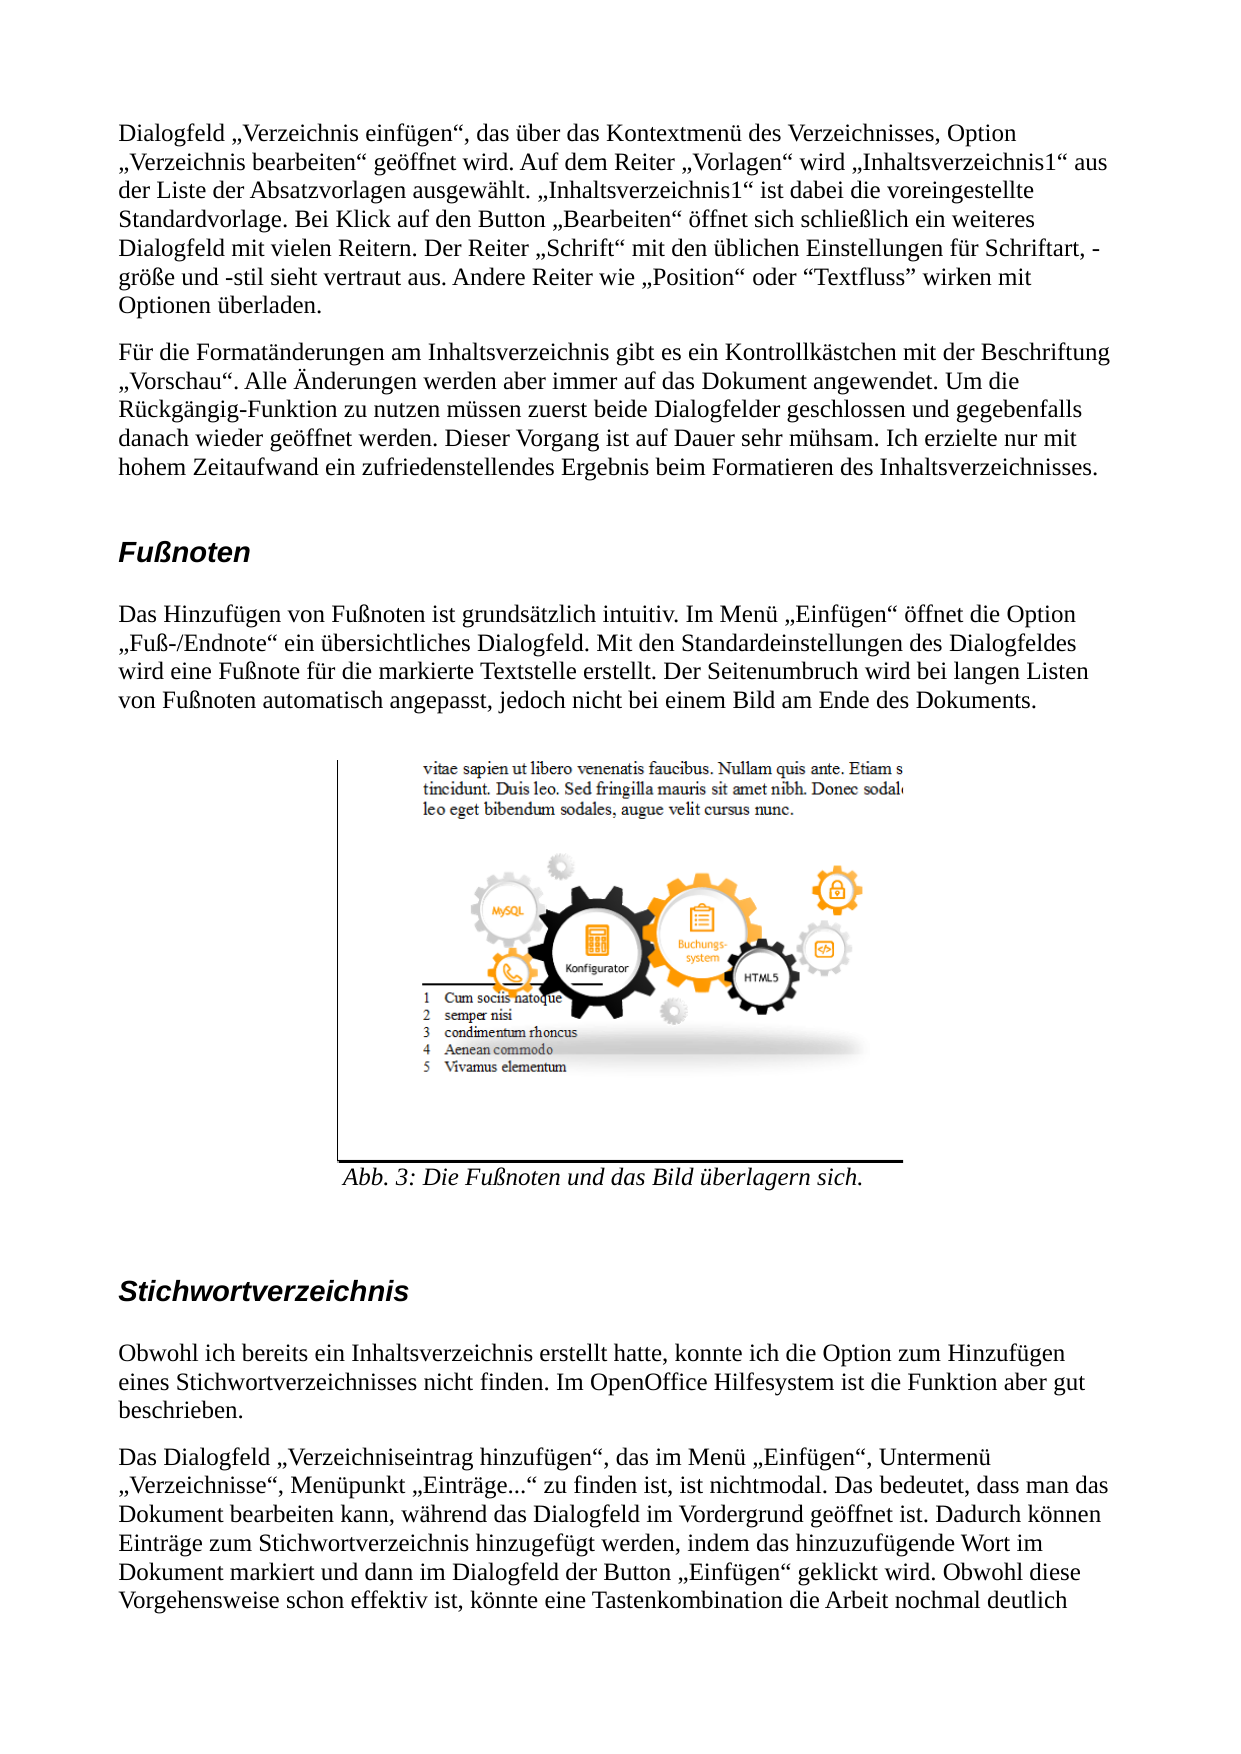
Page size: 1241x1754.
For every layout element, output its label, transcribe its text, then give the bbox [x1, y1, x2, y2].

subtitle Fußnoten [118, 535, 1122, 569]
text Das Hinzufügen von Fußnoten ist grundsätzlich intuitiv. Im Menü „Einfügen“ öffnet die Option „Fuß-/Endnote“ ein übersichtliches Dialogfeld. Mit den Standardeinstellungen des Dialogfeldes wird eine Fußnote für die markierte Textstelle erstellt. Der Seitenumbruch wird bei langen Listen von Fußnoten automatisch angepasst, jedoch nicht bei einem Bild am Ende des Dokuments. [118, 599, 1122, 714]
text Obwohl ich bereits ein Inhaltsverzeichnis erstellt hatte, konnte ich die Option zum Hinzufügen eines Stichwortverzeichnisses nicht finden. Im OpenOffice Hilfesystem ist die Funktion aber gut beschrieben. [118, 1338, 1122, 1424]
subtitle Stichwortverzeichnis [118, 1274, 1122, 1308]
text Für die Formatänderungen am Inhaltsverzeichnis gibt es ein Kontrollkästchen mit der Beschriftung „Vorschau“. Alle Änderungen werden aber immer auf das Dokument angewendet. Um die Rückgängig-Funktion zu nutzen müssen zuerst beide Dialogfelder geschlossen und gegebenfalls danach wieder geöffnet werden. Dieser Vorgang ist auf Dauer sehr mühsam. Ich erzielte nur mit hohem Zeitaufwand ein zufriedenstellendes Ergebnis beim Formatieren des Inhaltsverzeichnisses. [118, 337, 1122, 481]
text Abb. 3: Die Fußnoten und das Bild überlagern sich. [337, 1163, 903, 1191]
text Das Dialogfeld „Verzeichniseintrag hinzufügen“, das im Menü „Einfügen“, Untermenü „Verzeichnisse“, Menüpunkt „Einträge...“ zu finden ist, ist nichtmodal. Das bedeutet, dass man das Dokument bearbeiten kann, während das Dialogfeld im Vordergrund geöffnet ist. Dadurch können Einträge zum Stichwortverzeichnis hinzugefügt werden, indem das hinzuzufügende Wort im Dokument markiert und dann im Dialogfeld der Button „Einfügen“ geklickt wird. Obwohl diese Vorgehensweise schon effektiv ist, könnte eine Tastenkombination die Arbeit nochmal deutlich [118, 1442, 1122, 1614]
text Dialogfeld „Verzeichnis einfügen“, das über das Kontextmenü des Verzeichnisses, Option „Verzeichnis bearbeiten“ geöffnet wird. Auf dem Reiter „Vorlagen“ wird „Inhaltsverzeichnis1“ aus der Liste der Absatzvorlagen ausgewählt. „Inhaltsverzeichnis1“ ist dabei die voreingestellte Standardvorlage. Bei Klick auf den Button „Bearbeiten“ öffnet sich schließlich ein weiteres Dialogfeld mit vielen Reitern. Der Reiter „Schrift“ mit den üblichen Einstellungen für Schriftart, -größe und -stil sieht vertraut aus. Andere Reiter wie „Position“ oder “Textfluss” wirken mit Optionen überladen. [118, 118, 1122, 319]
picture [337, 760, 904, 1163]
